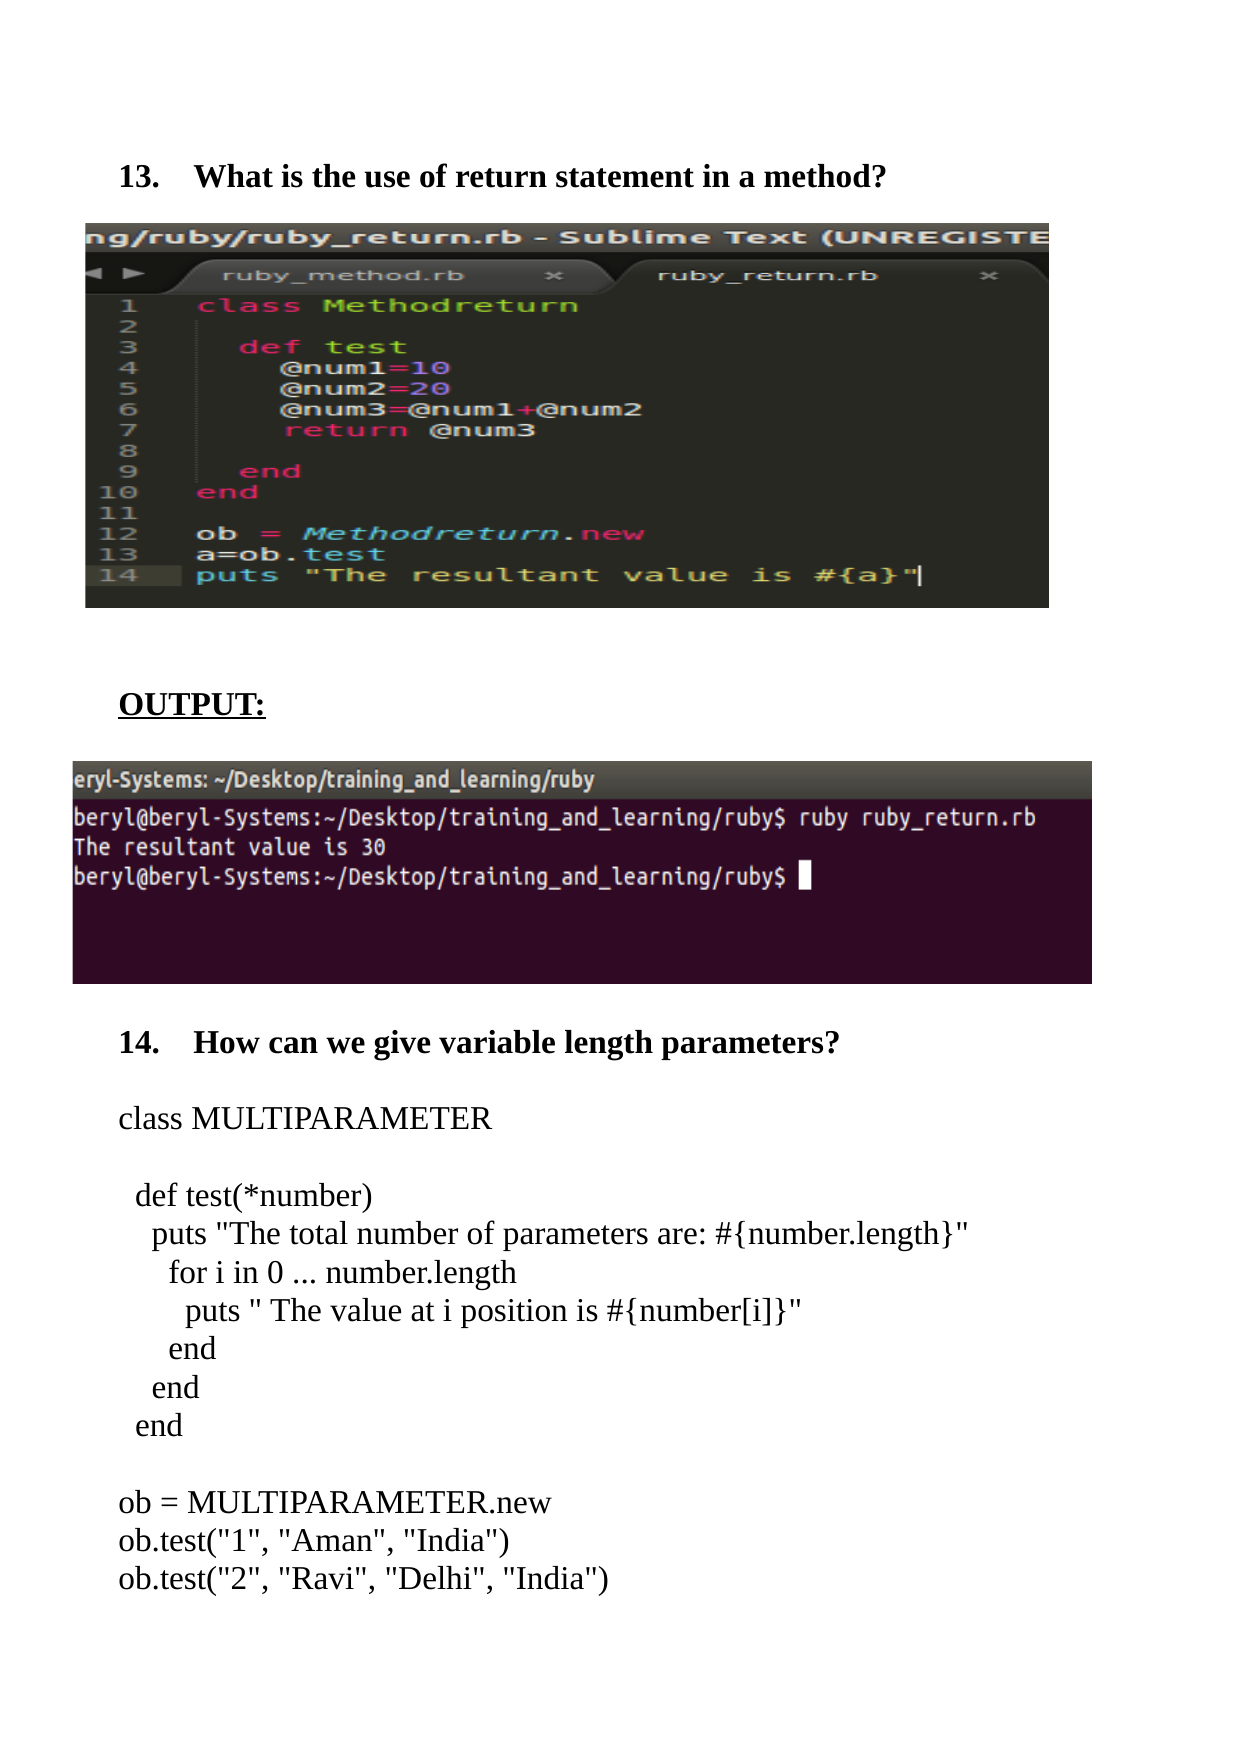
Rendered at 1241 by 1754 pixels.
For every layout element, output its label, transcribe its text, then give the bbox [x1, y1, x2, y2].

text class MULTIPARAMETER [118, 1098, 1122, 1137]
text puts " The value at i position is #{number[i]}" [118, 1290, 1122, 1328]
text def test(*number) [118, 1175, 1122, 1213]
text OUTPUT: [118, 684, 1122, 723]
text ob.test("1", "Aman", "India") [118, 1520, 1122, 1558]
text end [118, 1367, 1122, 1405]
list How can we give variable length parameters? [118, 1022, 1122, 1060]
text end [118, 1405, 1122, 1443]
text end [118, 1328, 1122, 1367]
list What is the use of return statement in a method? [118, 156, 1122, 195]
text ob.test("2", "Ravi", "Delhi", "India") [118, 1558, 1122, 1597]
text for i in 0 ... number.length [118, 1252, 1122, 1290]
text ob = MULTIPARAMETER.new [118, 1482, 1122, 1520]
text puts "The total number of parameters are: #{number.length}" [118, 1213, 1122, 1252]
